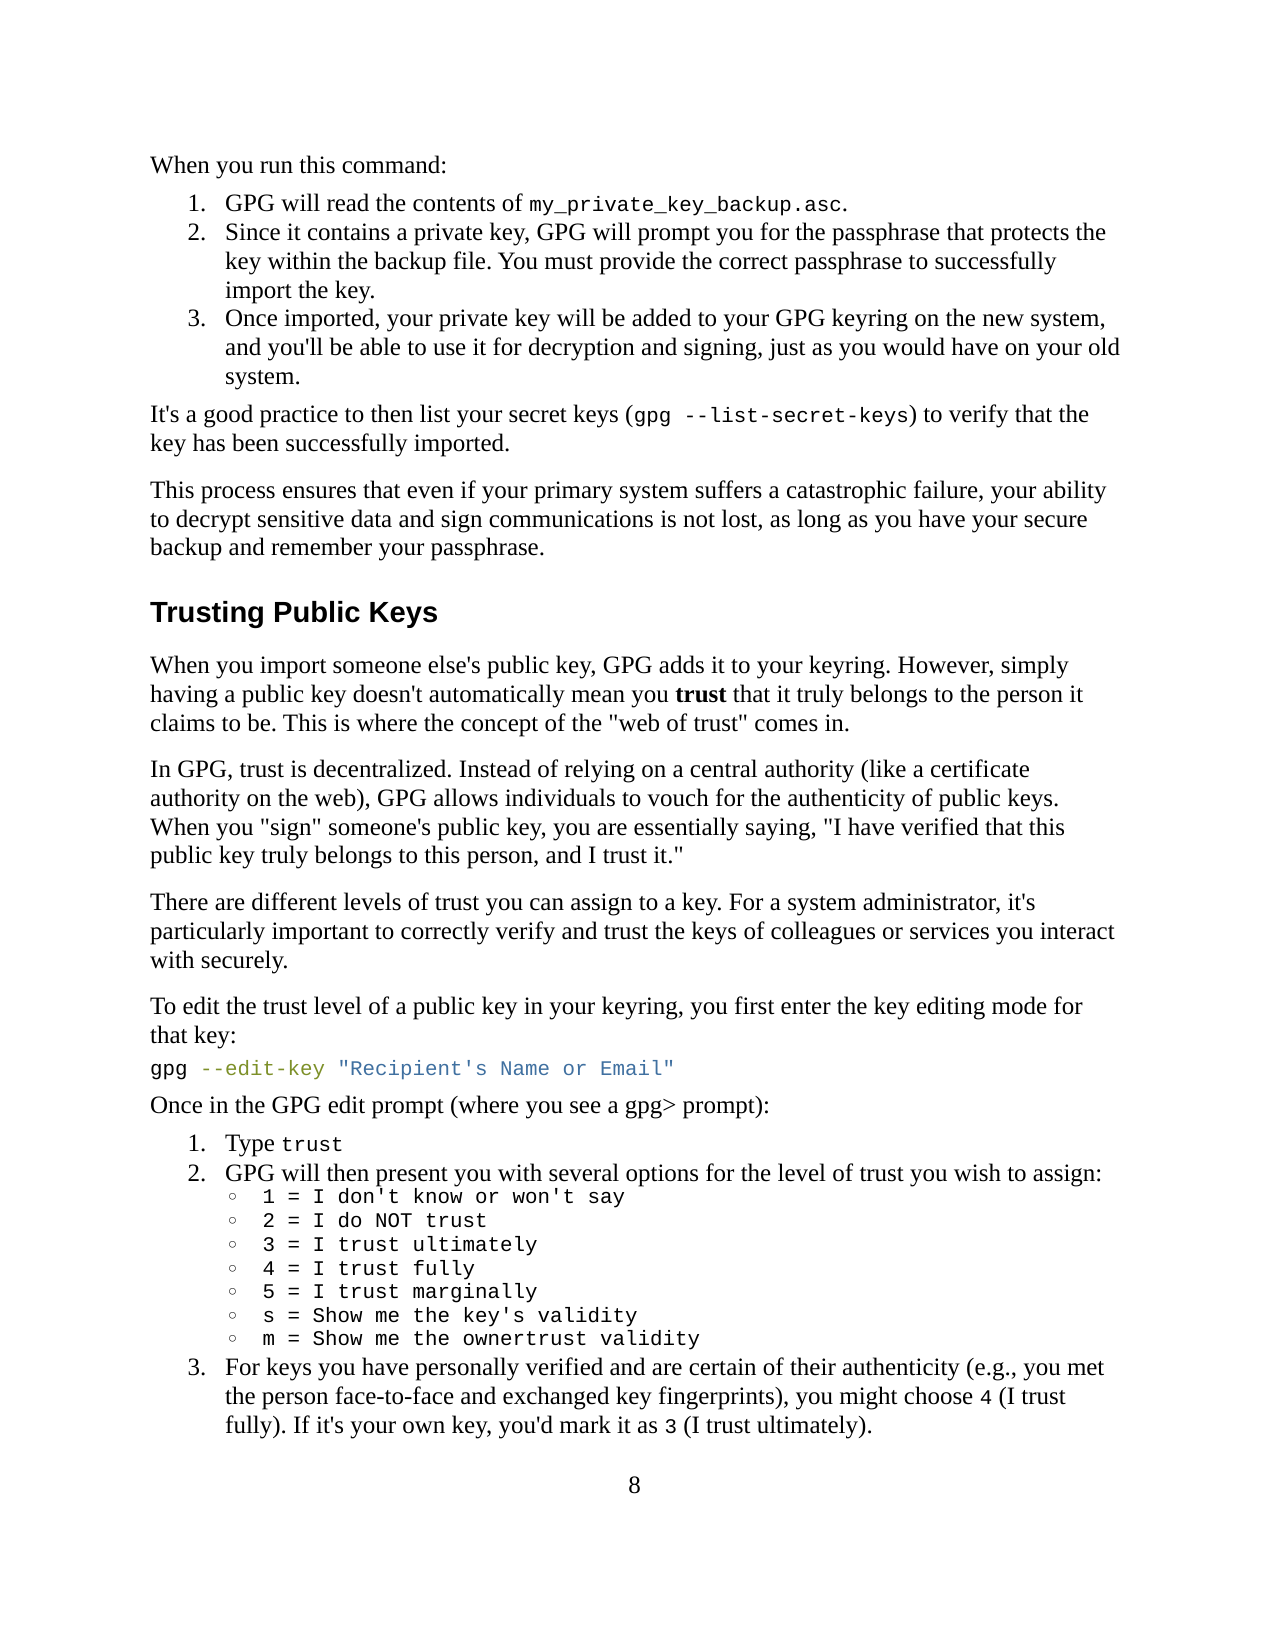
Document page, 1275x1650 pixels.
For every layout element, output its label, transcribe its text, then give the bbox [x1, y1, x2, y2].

list 2 = I do NOT trust [225, 1210, 1125, 1234]
text In GPG, trust is decentralized. Instead of relying on a central authority (like a certificate authority on the web), GPG allows individuals to vouch for the authenticity of public keys. When you "sign" someone's public key, you are essentially saying, "I have verified that this public key truly belongs to this person, and I trust it." [150, 754, 1125, 869]
list 1 = I don't know or won't say [225, 1187, 1125, 1210]
list 4 = I trust fully [225, 1257, 1125, 1281]
list s = Show me the key's validity [225, 1305, 1125, 1328]
list Type trust [187, 1128, 1125, 1158]
text There are different levels of trust you can assign to a key. For a system administrator, it's particularly important to correctly verify and trust the keys of colleagues or services you interact with securely. [150, 887, 1125, 973]
subtitle Trusting Public Keys [150, 595, 1125, 629]
list GPG will then present you with several options for the level of trust you wish to assign: [187, 1158, 1125, 1187]
text To edit the trust level of a public key in your keyring, you first enter the key editing mode for that key: [150, 991, 1125, 1049]
text This process ensures that even if your primary system suffers a catastrophic failure, your ability to decrypt sensitive data and sign communications is not lost, as long as you have your secure backup and remember your passphrase. [150, 475, 1125, 561]
list GPG will read the contents of my_private_key_backup.asc. [187, 188, 1125, 217]
list Once imported, your private key will be added to your GPG keyring on the new system, and you'll be able to use it for decryption and signing, just as you would have on your old system. [187, 303, 1125, 390]
list 5 = I trust marginally [225, 1281, 1125, 1305]
text gpg --edit-key "Recipient's Name or Email" [150, 1058, 1125, 1082]
text It's a good practice to then list your secret keys (gpg --list-secret-keys) to verify that the key has been successfully imported. [150, 399, 1125, 457]
text When you import someone else's public key, GPG adds it to your keyring. However, simply having a public key doesn't automatically mean you trust that it truly belongs to the person it claims to be. This is where the concept of the "web of trust" comes in. [150, 650, 1125, 736]
text Once in the GPG edit prompt (where you see a gpg> prompt): [150, 1091, 1125, 1119]
list Since it contains a private key, GPG will prompt you for the passphrase that protects the key within the backup file. You must provide the correct passphrase to successfully import the key. [187, 217, 1125, 303]
list 3 = I trust ultimately [225, 1234, 1125, 1257]
list For keys you have personally verified and are certain of their authenticity (e.g., you met the person face-to-face and exchanged key fingerprints), you might choose 4 (I trust fully). If it's your own key, you'd mark it as 3 (I trust ultimately). [187, 1352, 1125, 1440]
list m = Show me the ownertrust validity [225, 1328, 1125, 1352]
text When you run this command: [150, 150, 1125, 179]
